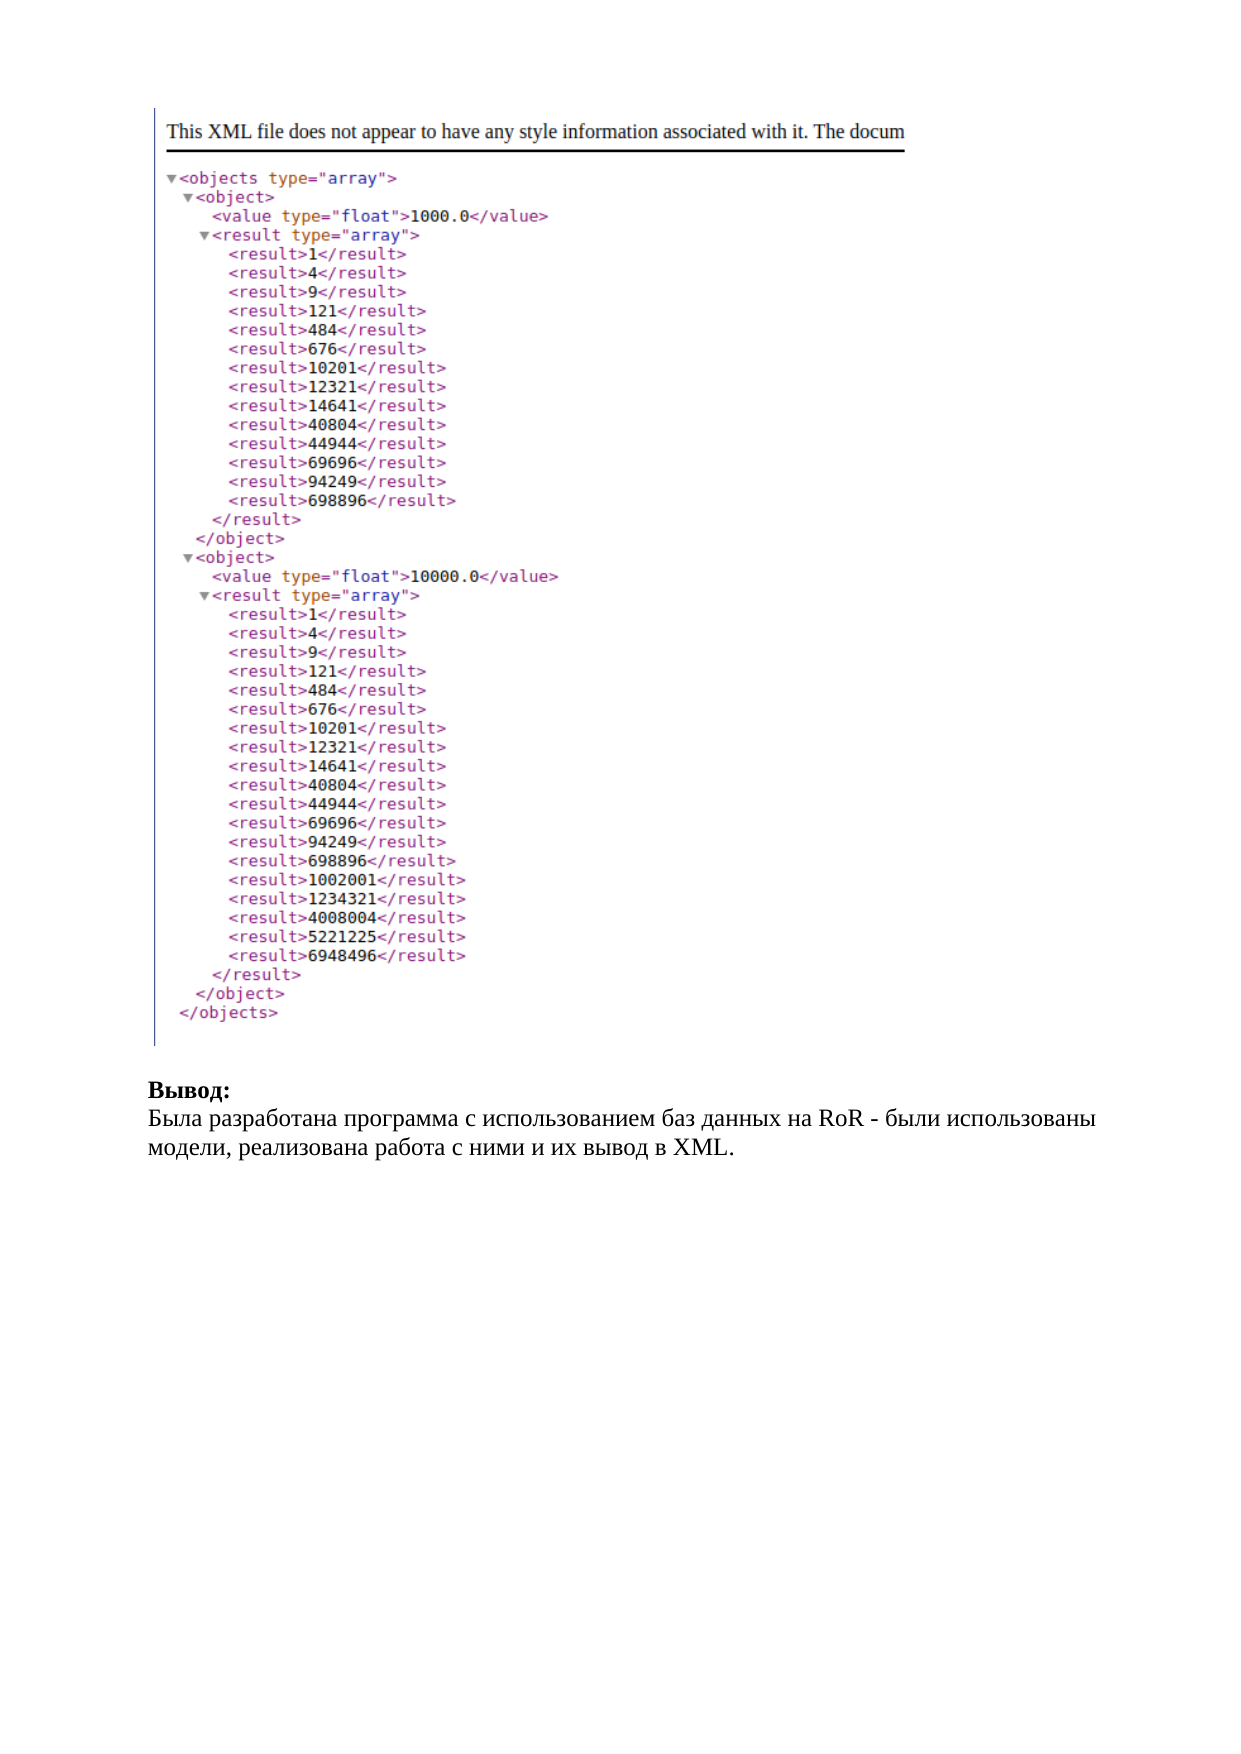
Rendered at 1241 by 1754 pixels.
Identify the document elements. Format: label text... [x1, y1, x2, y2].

text Была разработана программа с использованием баз данных на RoR - были использованы модели, реализована работа с ними и их вывод в XML. [148, 1103, 1181, 1161]
picture [154, 108, 905, 1046]
text Вывод: [148, 1075, 1181, 1103]
